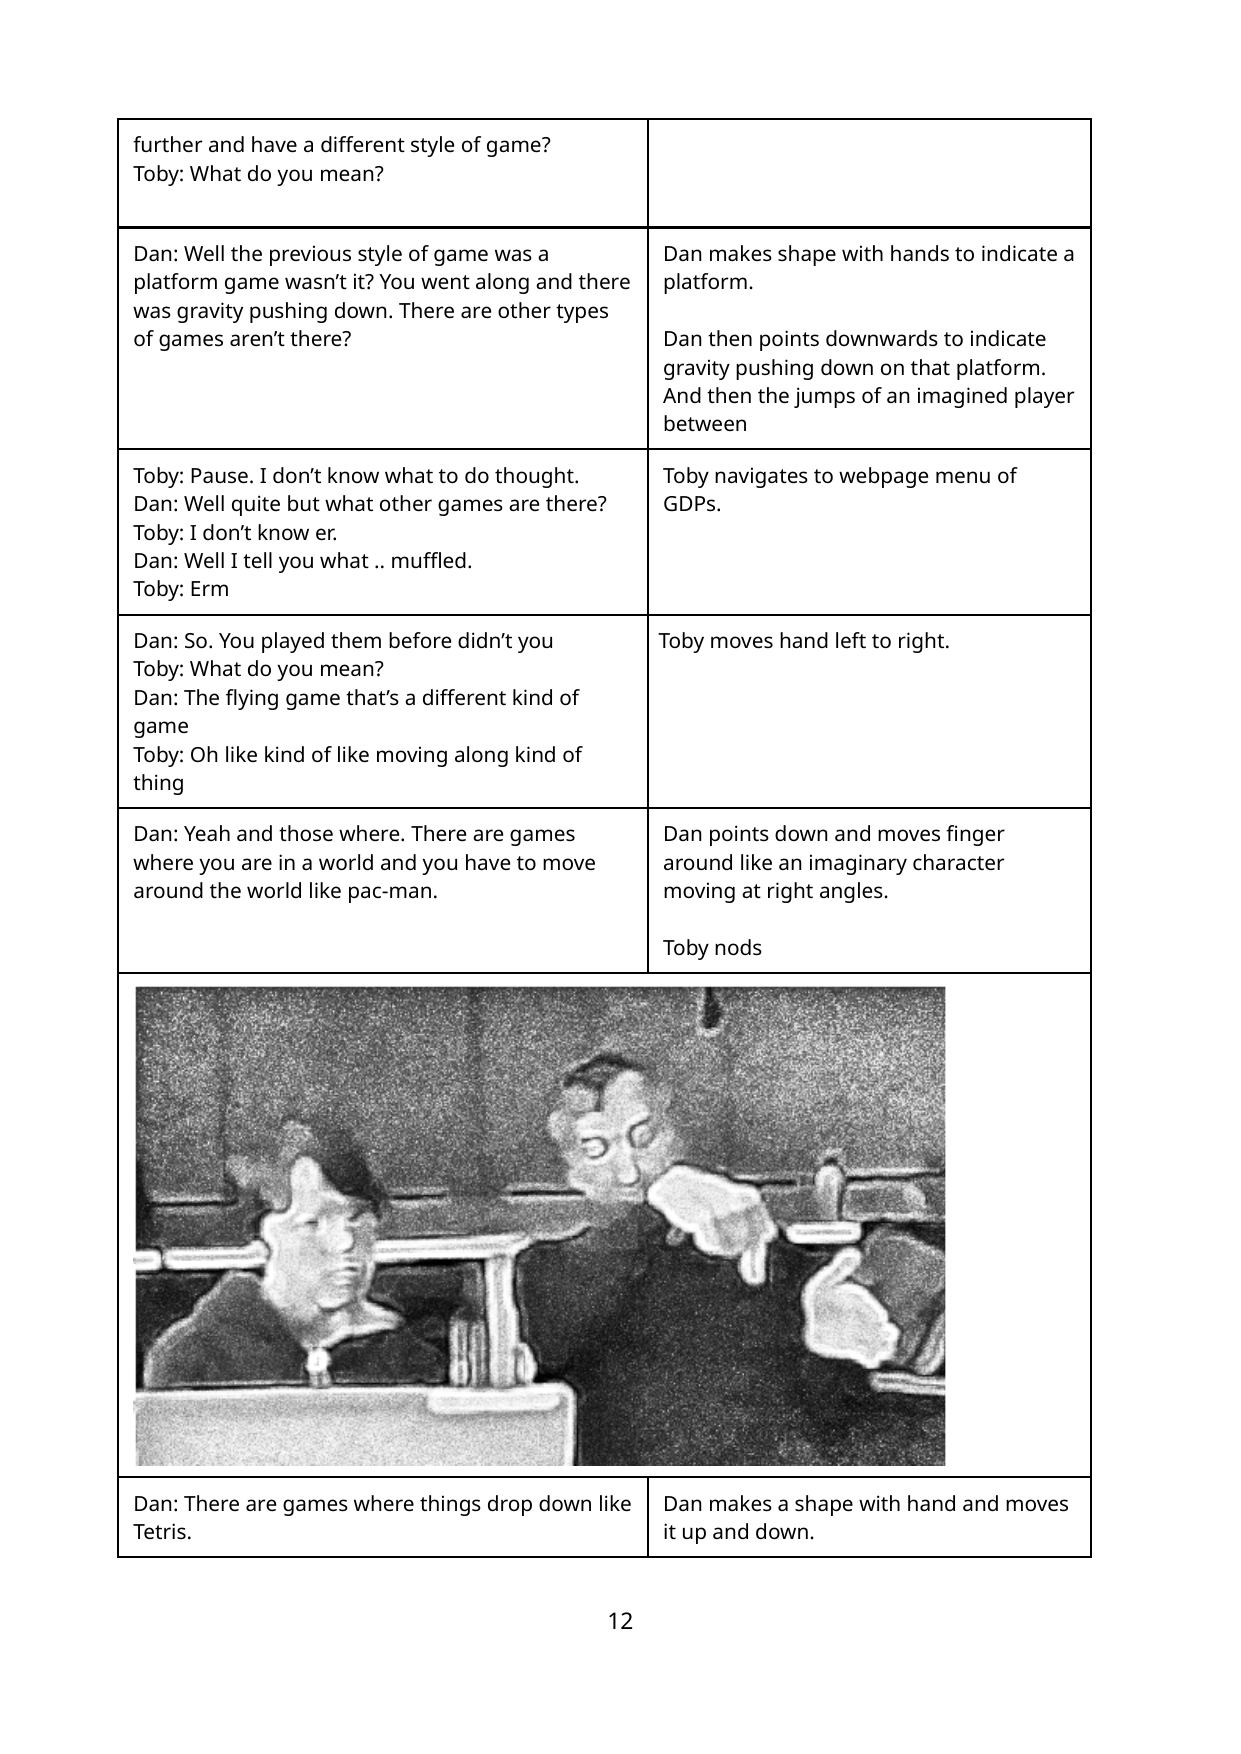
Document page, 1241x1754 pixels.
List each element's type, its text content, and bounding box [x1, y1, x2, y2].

table_cell Dan: Well the previous style of game was a platform game wasn’t it? You went along and there was gravity pushing down. There are other types of games aren’t there? [119, 229, 647, 448]
table_cell Toby: Pause. I don’t know what to do thought. Dan: Well quite but what other games are there? Toby: I don’t know er. Dan: Well I tell you what .. muffled. Toby: Erm [119, 450, 647, 613]
table_cell Dan: Yeah and those where. There are games where you are in a world and you have to move around the world like pac-man. [119, 809, 647, 972]
table_cell [649, 120, 1090, 226]
table_cell further and have a different style of game? Toby: What do you mean? [119, 120, 647, 226]
table_cell Dan: So. You played them before didn’t you Toby: What do you mean? Dan: The flying game that’s a different kind of game Toby: Oh like kind of like moving along kind of thing [119, 616, 647, 807]
picture [133, 984, 946, 1466]
table_cell Dan: There are games where things drop down like Tetris. [119, 1478, 647, 1556]
table_cell Toby moves hand left to right. [649, 616, 1090, 807]
table_cell Dan makes shape with hands to indicate a platform. Dan then points downwards to indicate gravity pushing down on that platform. And then the jumps of an imagined player between [649, 229, 1090, 448]
table_cell Dan points down and moves finger around like an imaginary character moving at right angles. Toby nods [649, 809, 1090, 972]
table_cell Dan makes a shape with hand and moves it up and down. [649, 1478, 1090, 1556]
table_cell Toby navigates to webpage menu of GDPs. [649, 450, 1090, 613]
table_cell [119, 974, 1090, 1476]
